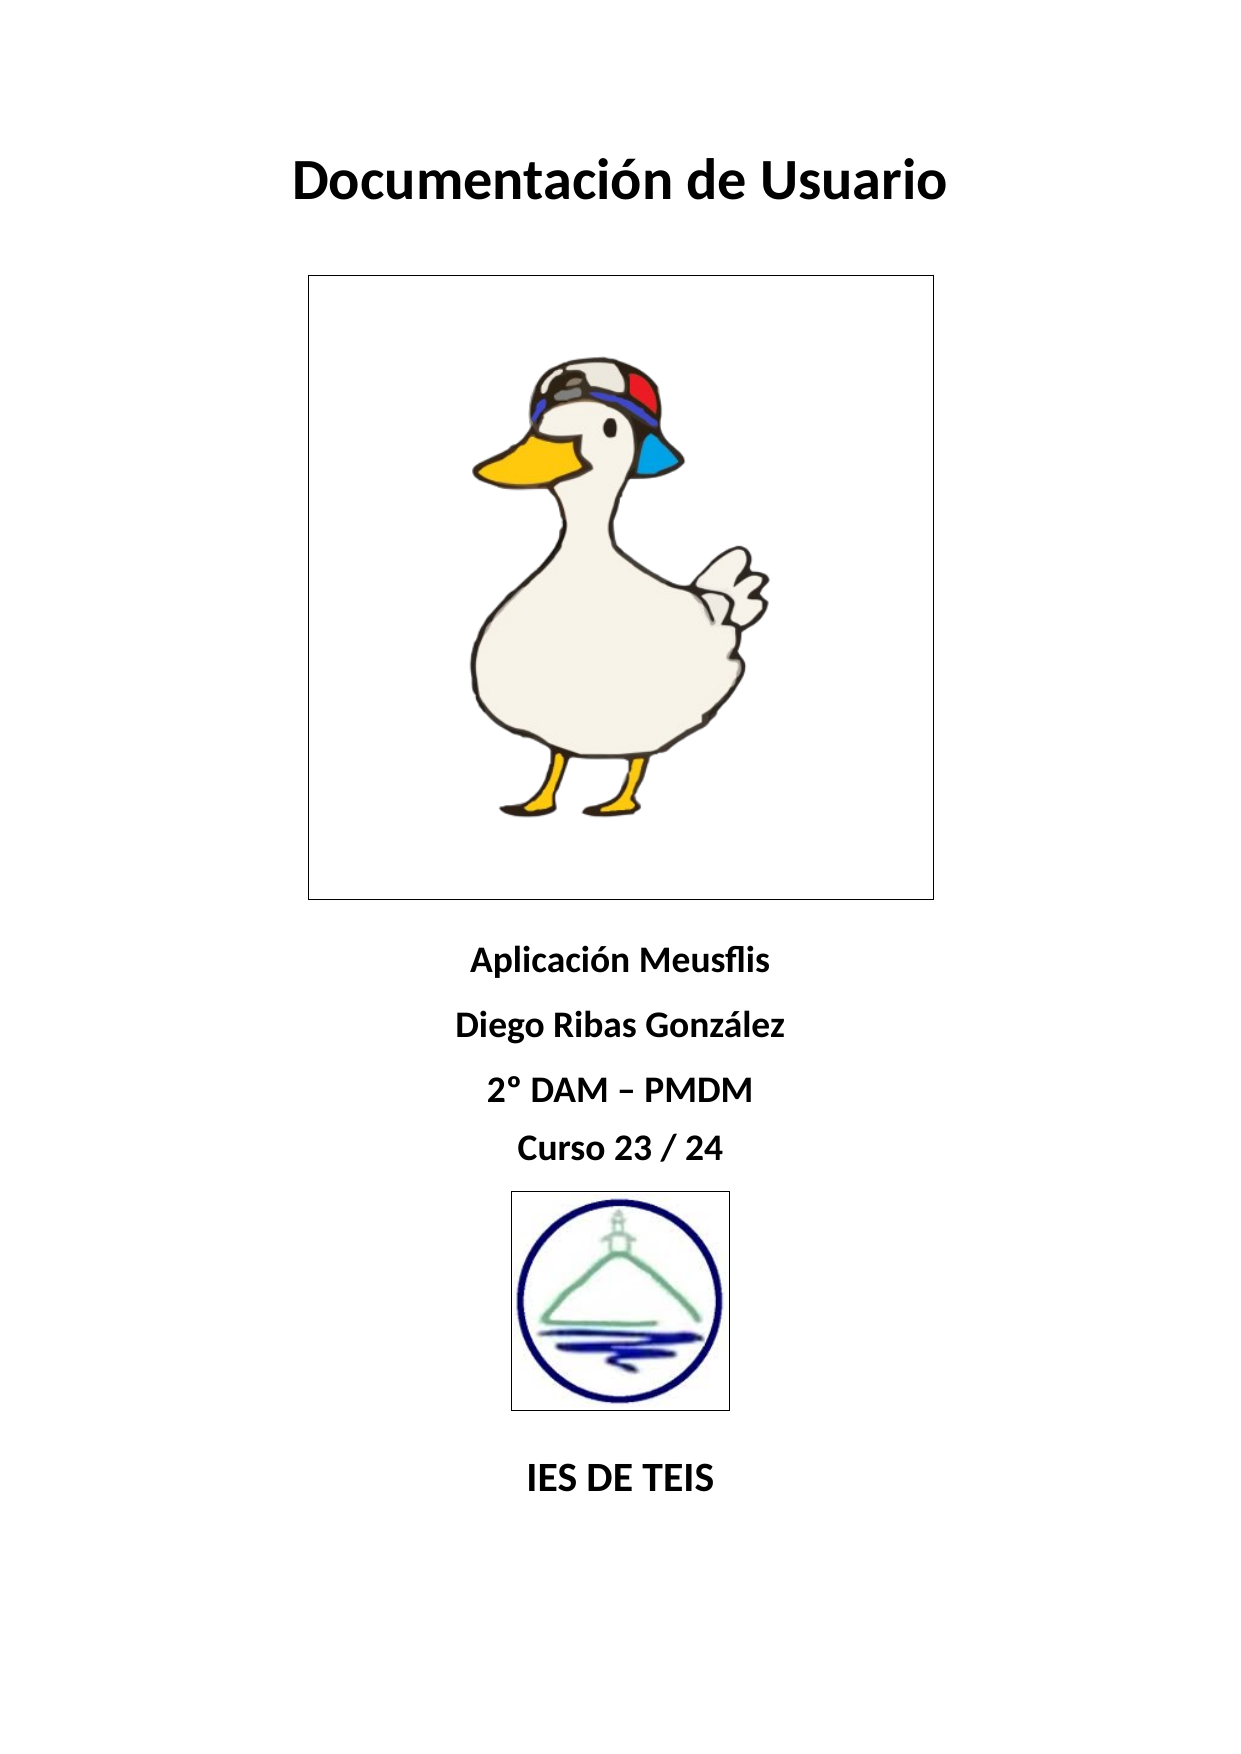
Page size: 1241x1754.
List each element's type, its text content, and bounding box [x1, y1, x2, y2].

title Documentación de Usuario [118, 143, 1122, 214]
text Curso 23 / 24 [118, 1124, 1122, 1170]
subtitle 2º DAM – PMDM [118, 1066, 1122, 1111]
picture [310, 277, 930, 897]
subtitle Diego Ribas González [118, 1001, 1122, 1047]
text IES DE TEIS [118, 1308, 1122, 1572]
picture [513, 1194, 727, 1407]
subtitle Aplicación Meusflis [118, 936, 1122, 982]
